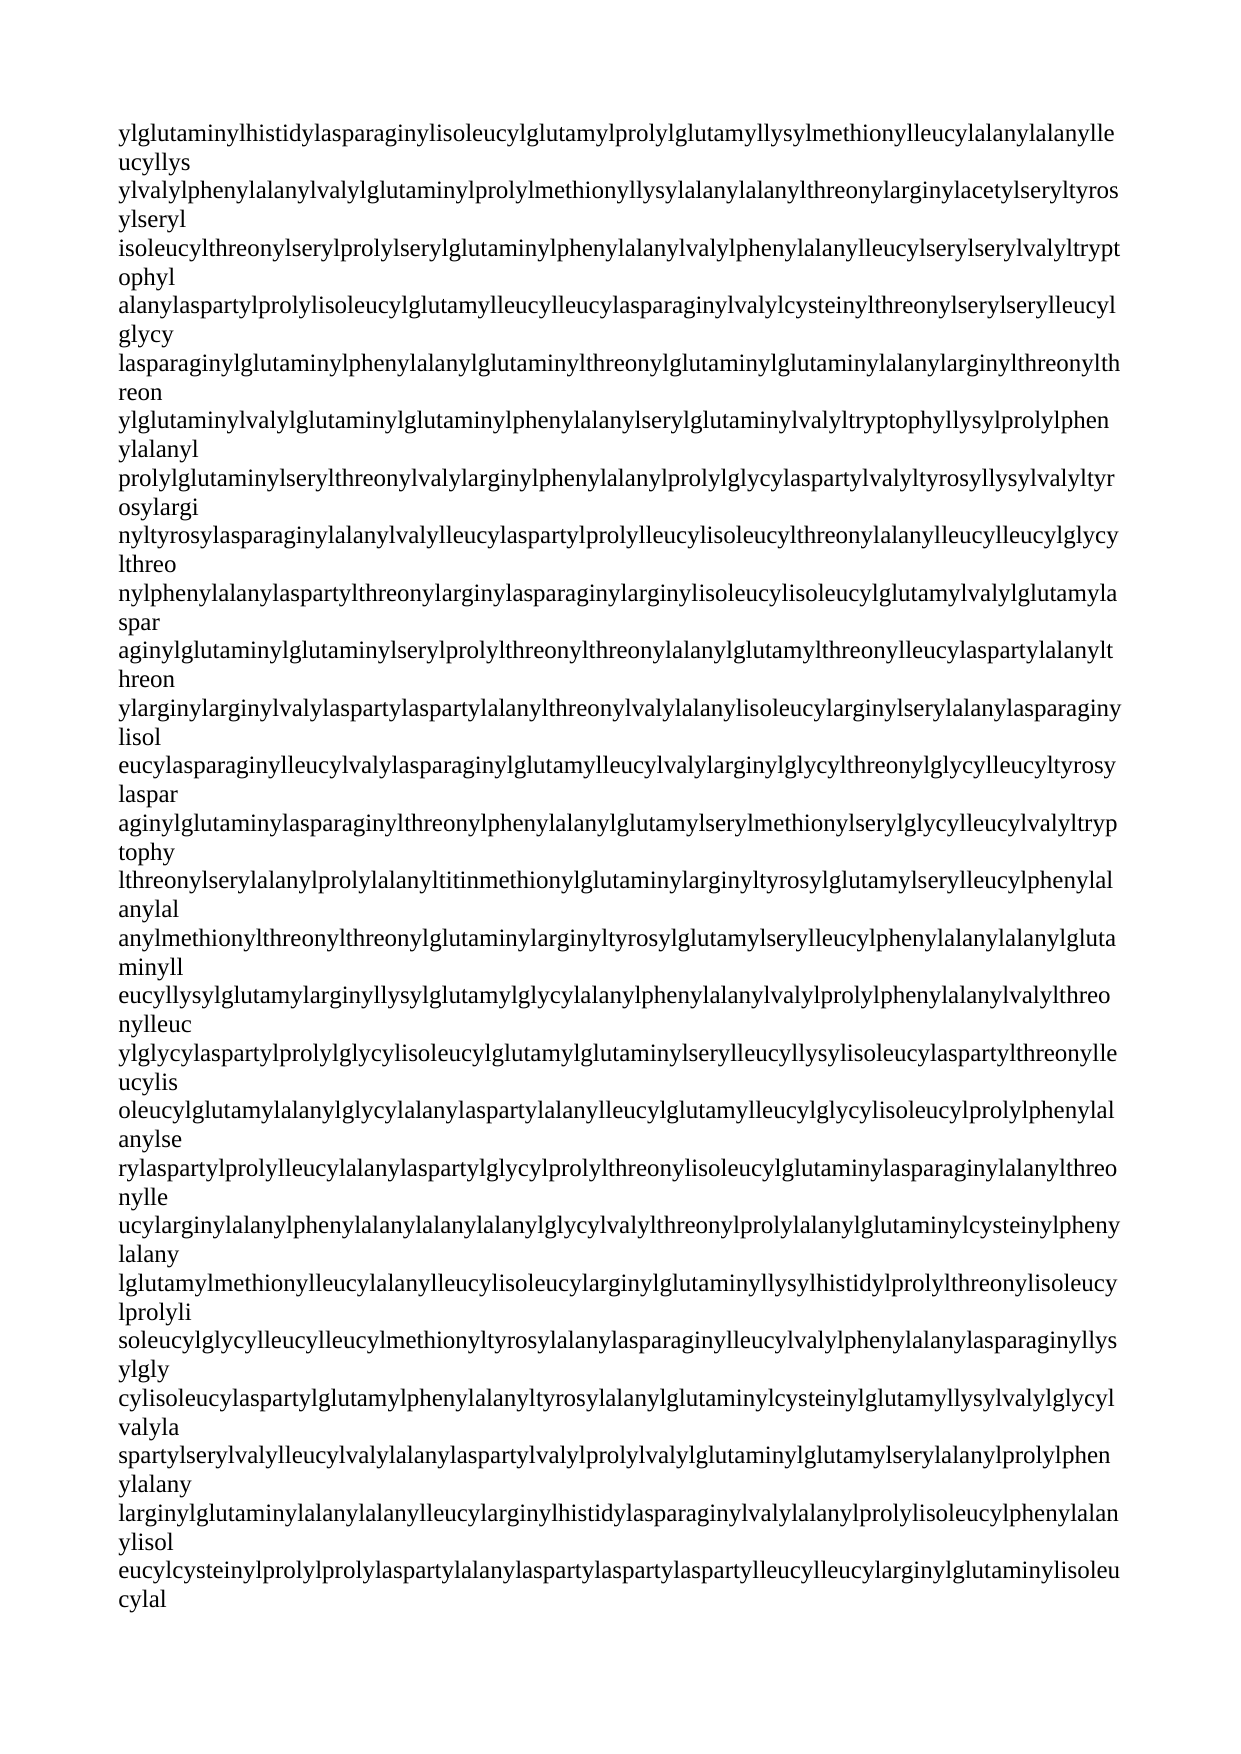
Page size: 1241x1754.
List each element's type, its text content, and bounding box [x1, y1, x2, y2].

text ylglutaminylhistidylasparaginylisoleucylglutamylprolylglutamyllysylmethionylleucylalanylalanylleucyllys ylvalylphenylalanylvalylglutaminylprolylmethionyllysylalanylalanylthreonylarginylacetylseryltyrosylseryl isoleucylthreonylserylprolylserylglutaminylphenylalanylvalylphenylalanylleucylserylserylvalyltryptophyl alanylaspartylprolylisoleucylglutamylleucylleucylasparaginylvalylcysteinylthreonylserylserylleucylglycy lasparaginylglutaminylphenylalanylglutaminylthreonylglutaminylglutaminylalanylarginylthreonylthreon ylglutaminylvalylglutaminylglutaminylphenylalanylserylglutaminylvalyltryptophyllysylprolylphenylalanyl prolylglutaminylserylthreonylvalylarginylphenylalanylprolylglycylaspartylvalyltyrosyllysylvalyltyrosylargi nyltyrosylasparaginylalanylvalylleucylaspartylprolylleucylisoleucylthreonylalanylleucylleucylglycylthreo nylphenylalanylaspartylthreonylarginylasparaginylarginylisoleucylisoleucylglutamylvalylglutamylaspar aginylglutaminylglutaminylserylprolylthreonylthreonylalanylglutamylthreonylleucylaspartylalanylthreon ylarginylarginylvalylaspartylaspartylalanylthreonylvalylalanylisoleucylarginylserylalanylasparaginylisol eucylasparaginylleucylvalylasparaginylglutamylleucylvalylarginylglycylthreonylglycylleucyltyrosylaspar aginylglutaminylasparaginylthreonylphenylalanylglutamylserylmethionylserylglycylleucylvalyltryptophy lthreonylserylalanylprolylalanyltitinmethionylglutaminylarginyltyrosylglutamylserylleucylphenylalanylal anylmethionylthreonylthreonylglutaminylarginyltyrosylglutamylserylleucylphenylalanylalanylglutaminyll eucyllysylglutamylarginyllysylglutamylglycylalanylphenylalanylvalylprolylphenylalanylvalylthreonylleuc ylglycylaspartylprolylglycylisoleucylglutamylglutaminylserylleucyllysylisoleucylaspartylthreonylleucylis oleucylglutamylalanylglycylalanylaspartylalanylleucylglutamylleucylglycylisoleucylprolylphenylalanylse rylaspartylprolylleucylalanylaspartylglycylprolylthreonylisoleucylglutaminylasparaginylalanylthreonylle ucylarginylalanylphenylalanylalanylalanylglycylvalylthreonylprolylalanylglutaminylcysteinylphenylalany lglutamylmethionylleucylalanylleucylisoleucylarginylglutaminyllysylhistidylprolylthreonylisoleucylprolyli soleucylglycylleucylleucylmethionyltyrosylalanylasparaginylleucylvalylphenylalanylasparaginyllysylgly cylisoleucylaspartylglutamylphenylalanyltyrosylalanylglutaminylcysteinylglutamyllysylvalylglycylvalyla spartylserylvalylleucylvalylalanylaspartylvalylprolylvalylglutaminylglutamylserylalanylprolylphenylalany larginylglutaminylalanylalanylleucylarginylhistidylasparaginylvalylalanylprolylisoleucylphenylalanylisol eucylcysteinylprolylprolylaspartylalanylaspartylaspartylaspartylleucylleucylarginylglutaminylisoleucylal [118, 118, 1122, 1613]
